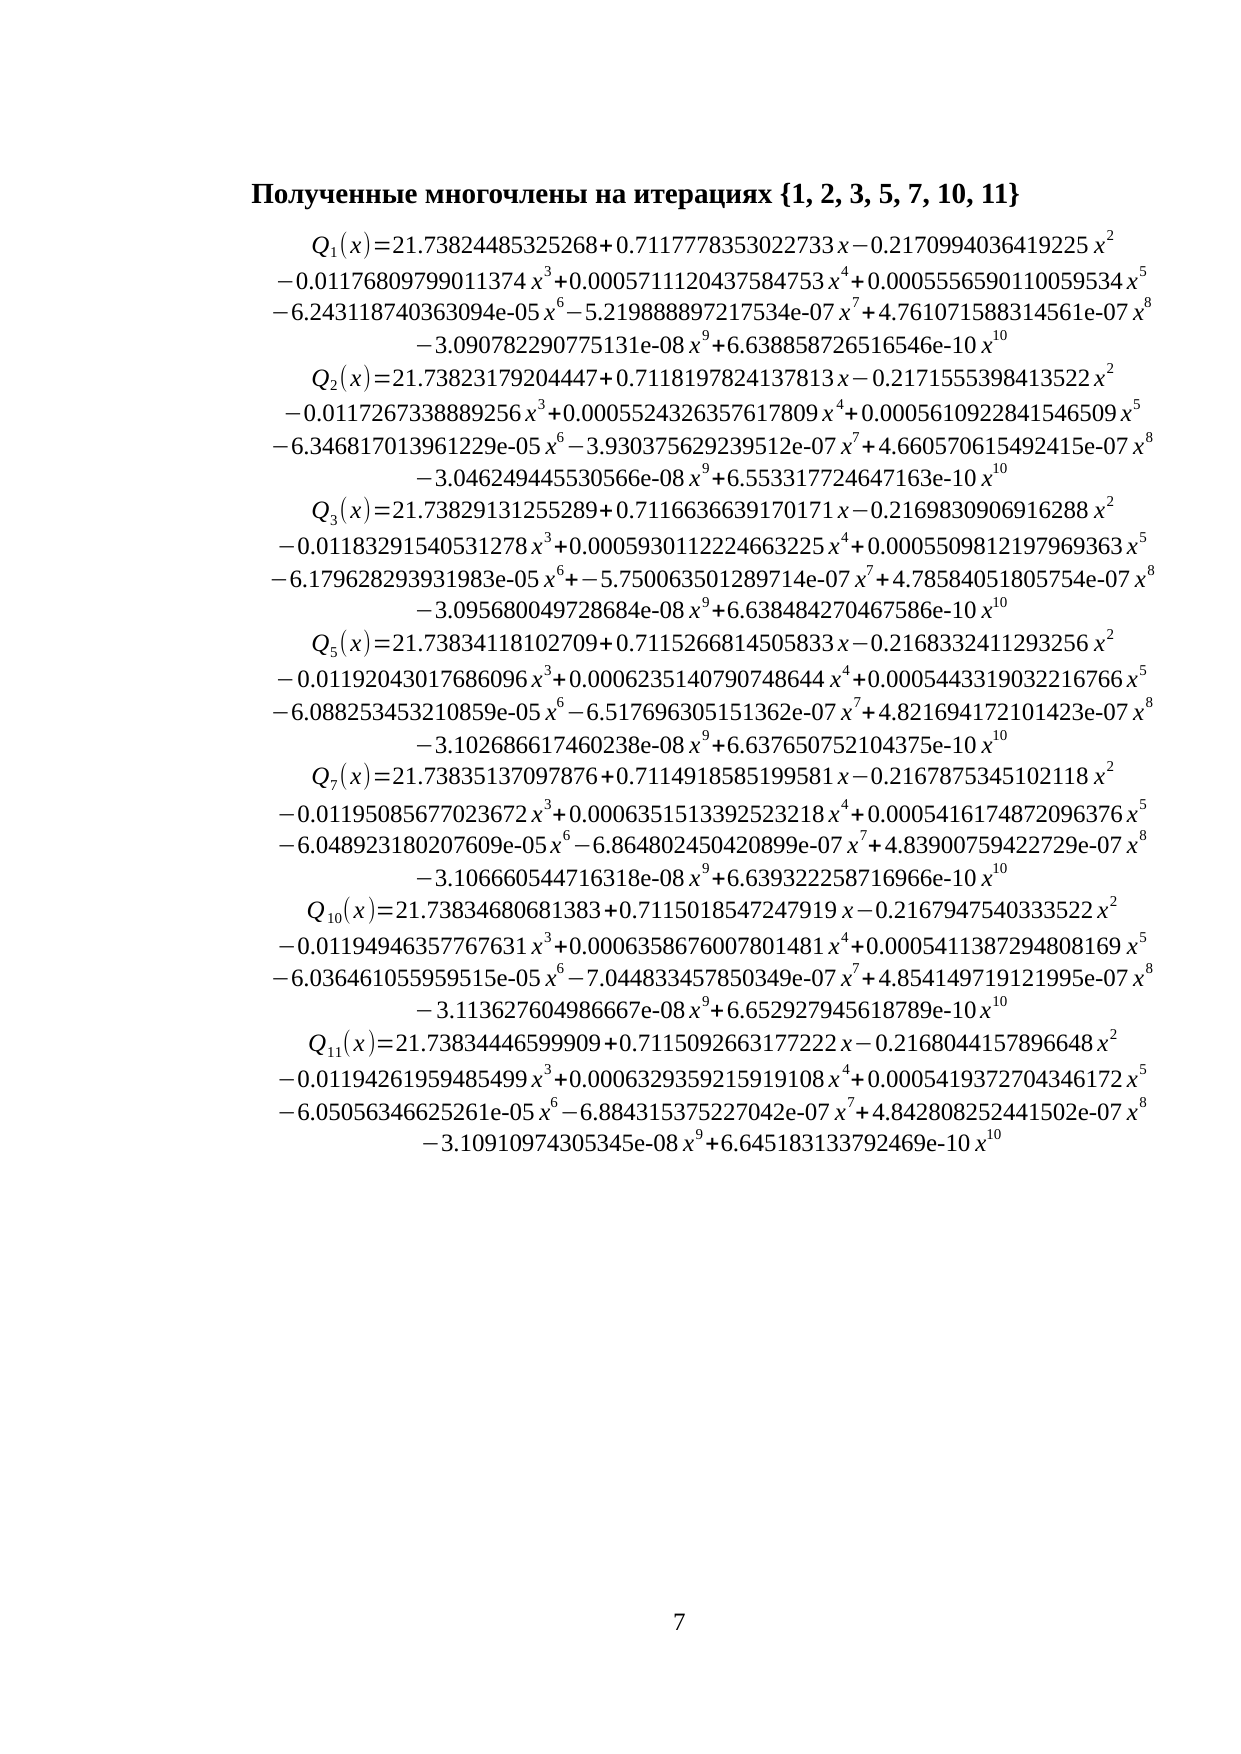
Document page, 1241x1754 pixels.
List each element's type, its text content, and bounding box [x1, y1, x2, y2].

text Полученные многочлены на итерациях {1, 2, 3, 5, 7, 10, 11} [177, 176, 1181, 210]
